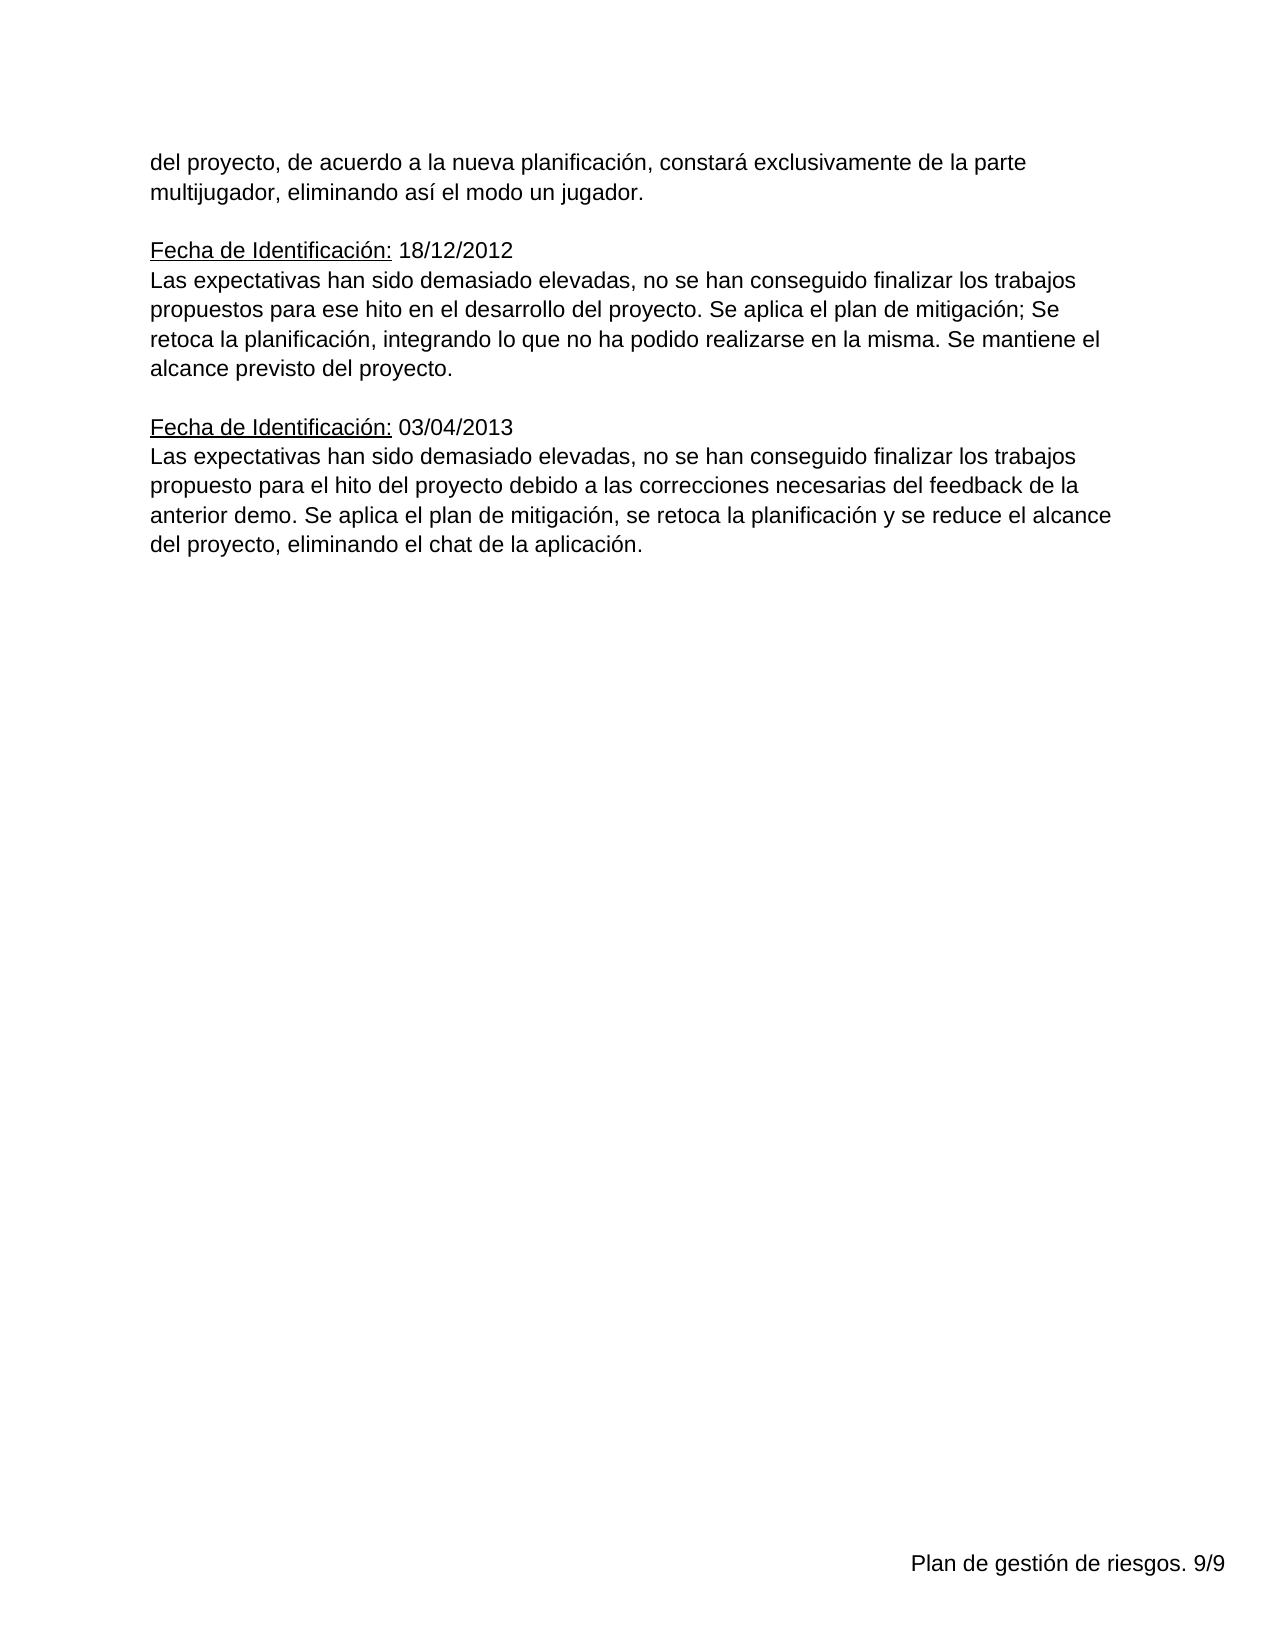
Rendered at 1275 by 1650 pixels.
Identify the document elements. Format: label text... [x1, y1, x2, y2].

text Fecha de Identificación: 03/04/2013 [150, 414, 1125, 440]
text Las expectativas han sido demasiado elevadas, no se han conseguido finalizar los trabajos propuestos para ese hito en el desarrollo del proyecto. Se aplica el plan de mitigación; Se retoca la planificación, integrando lo que no ha podido realizarse en la misma. Se mantiene el alcance previsto del proyecto. [150, 267, 1125, 381]
text Fecha de Identificación: 18/12/2012 [150, 238, 1125, 264]
text Las expectativas han sido demasiado elevadas, no se han conseguido finalizar los trabajos propuesto para el hito del proyecto debido a las correcciones necesarias del feedback de la anterior demo. Se aplica el plan de mitigación, se retoca la planificación y se reduce el alcance del proyecto, eliminando el chat de la aplicación. [150, 444, 1125, 557]
text del proyecto, de acuerdo a la nueva planificación, constará exclusivamente de la parte multijugador, eliminando así el modo un jugador. [150, 150, 1125, 205]
